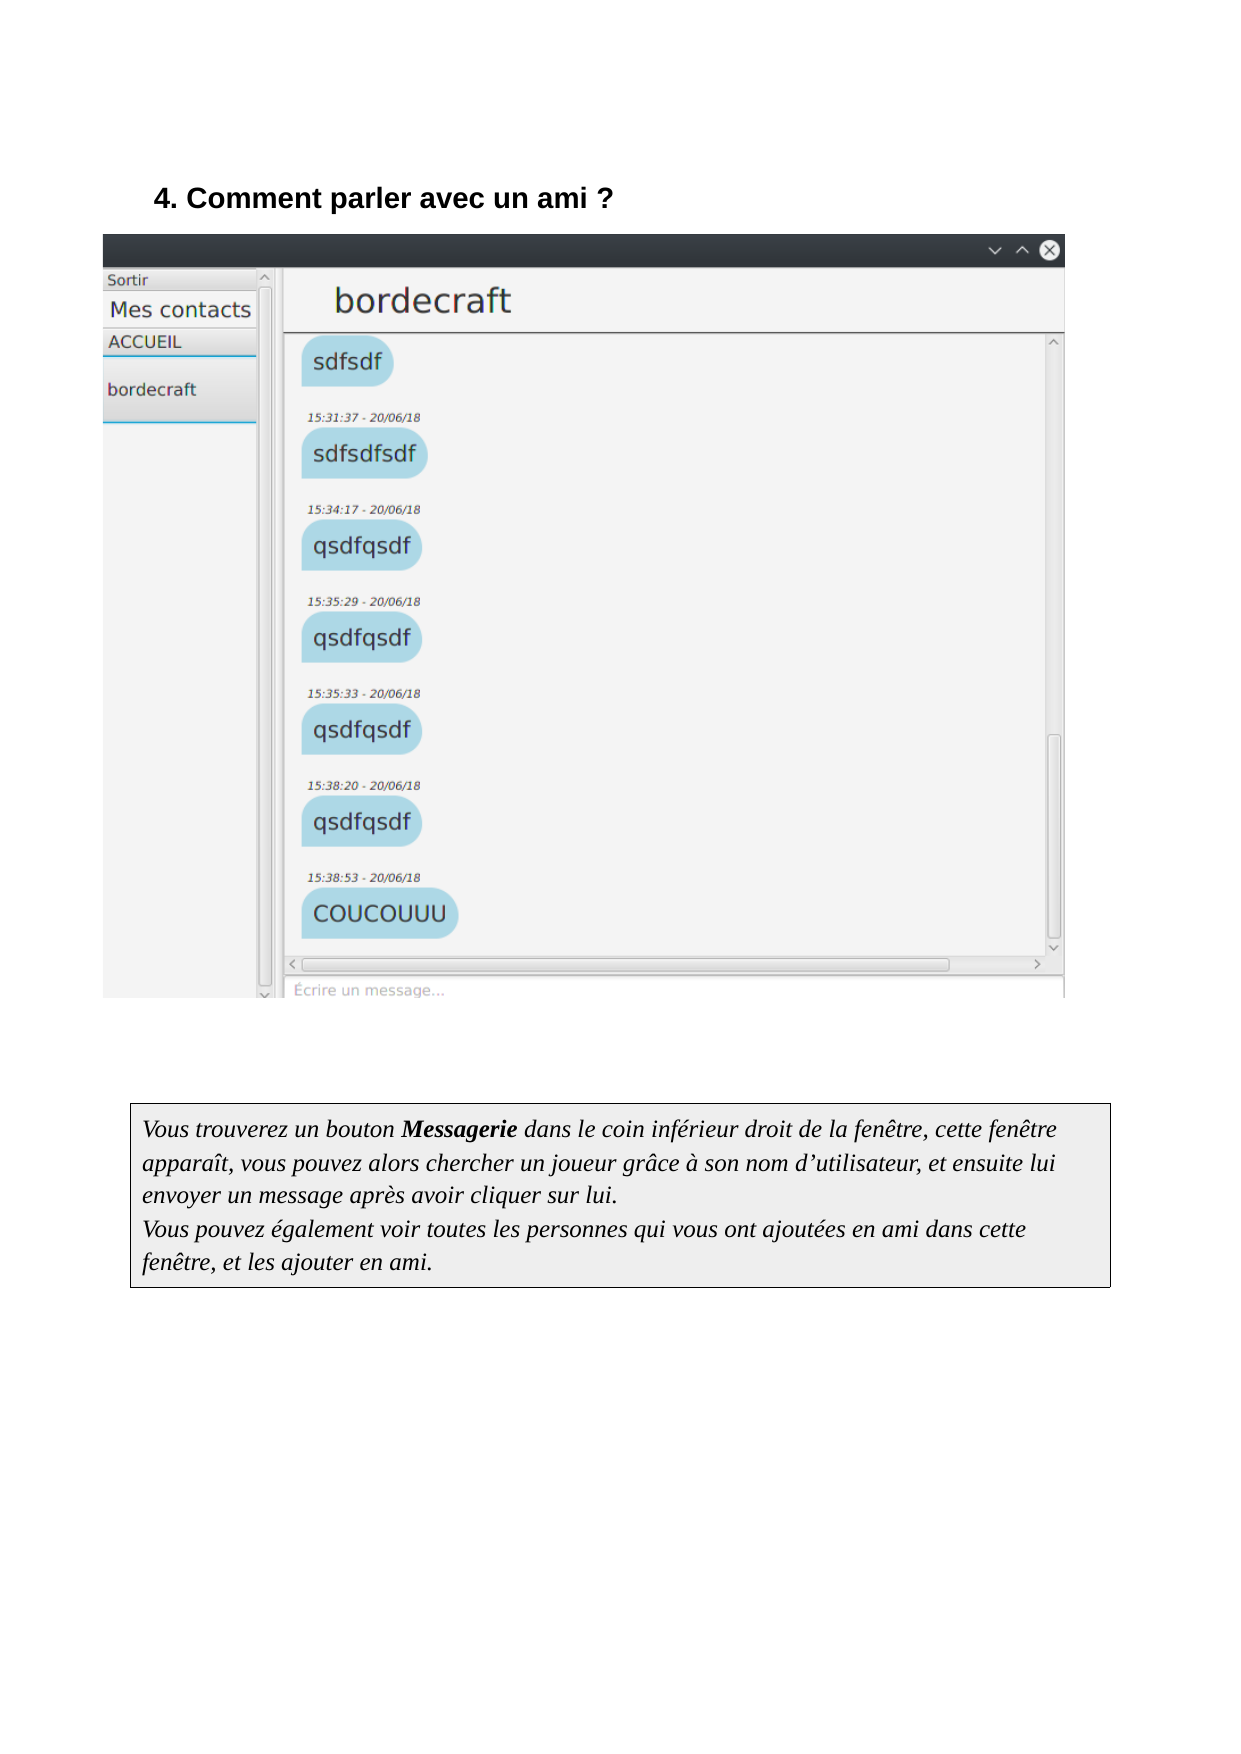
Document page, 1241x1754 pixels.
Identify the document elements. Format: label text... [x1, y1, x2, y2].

subtitle Comment parler avec un ami ? [118, 181, 1122, 214]
text Vous trouverez un bouton Messagerie dans le coin inférieur droit de la fenêtre, cette fenêtre apparaît, vous pouvez alors chercher un joueur grâce à son nom d’utilisateur, et ensuite lui envoyer un message après avoir cliquer sur lui. Vous pouvez également voir toutes les personnes qui vous ont ajoutées en ami dans cette fenêtre, et les ajouter en ami. [131, 1104, 1110, 1287]
picture [102, 234, 1065, 998]
